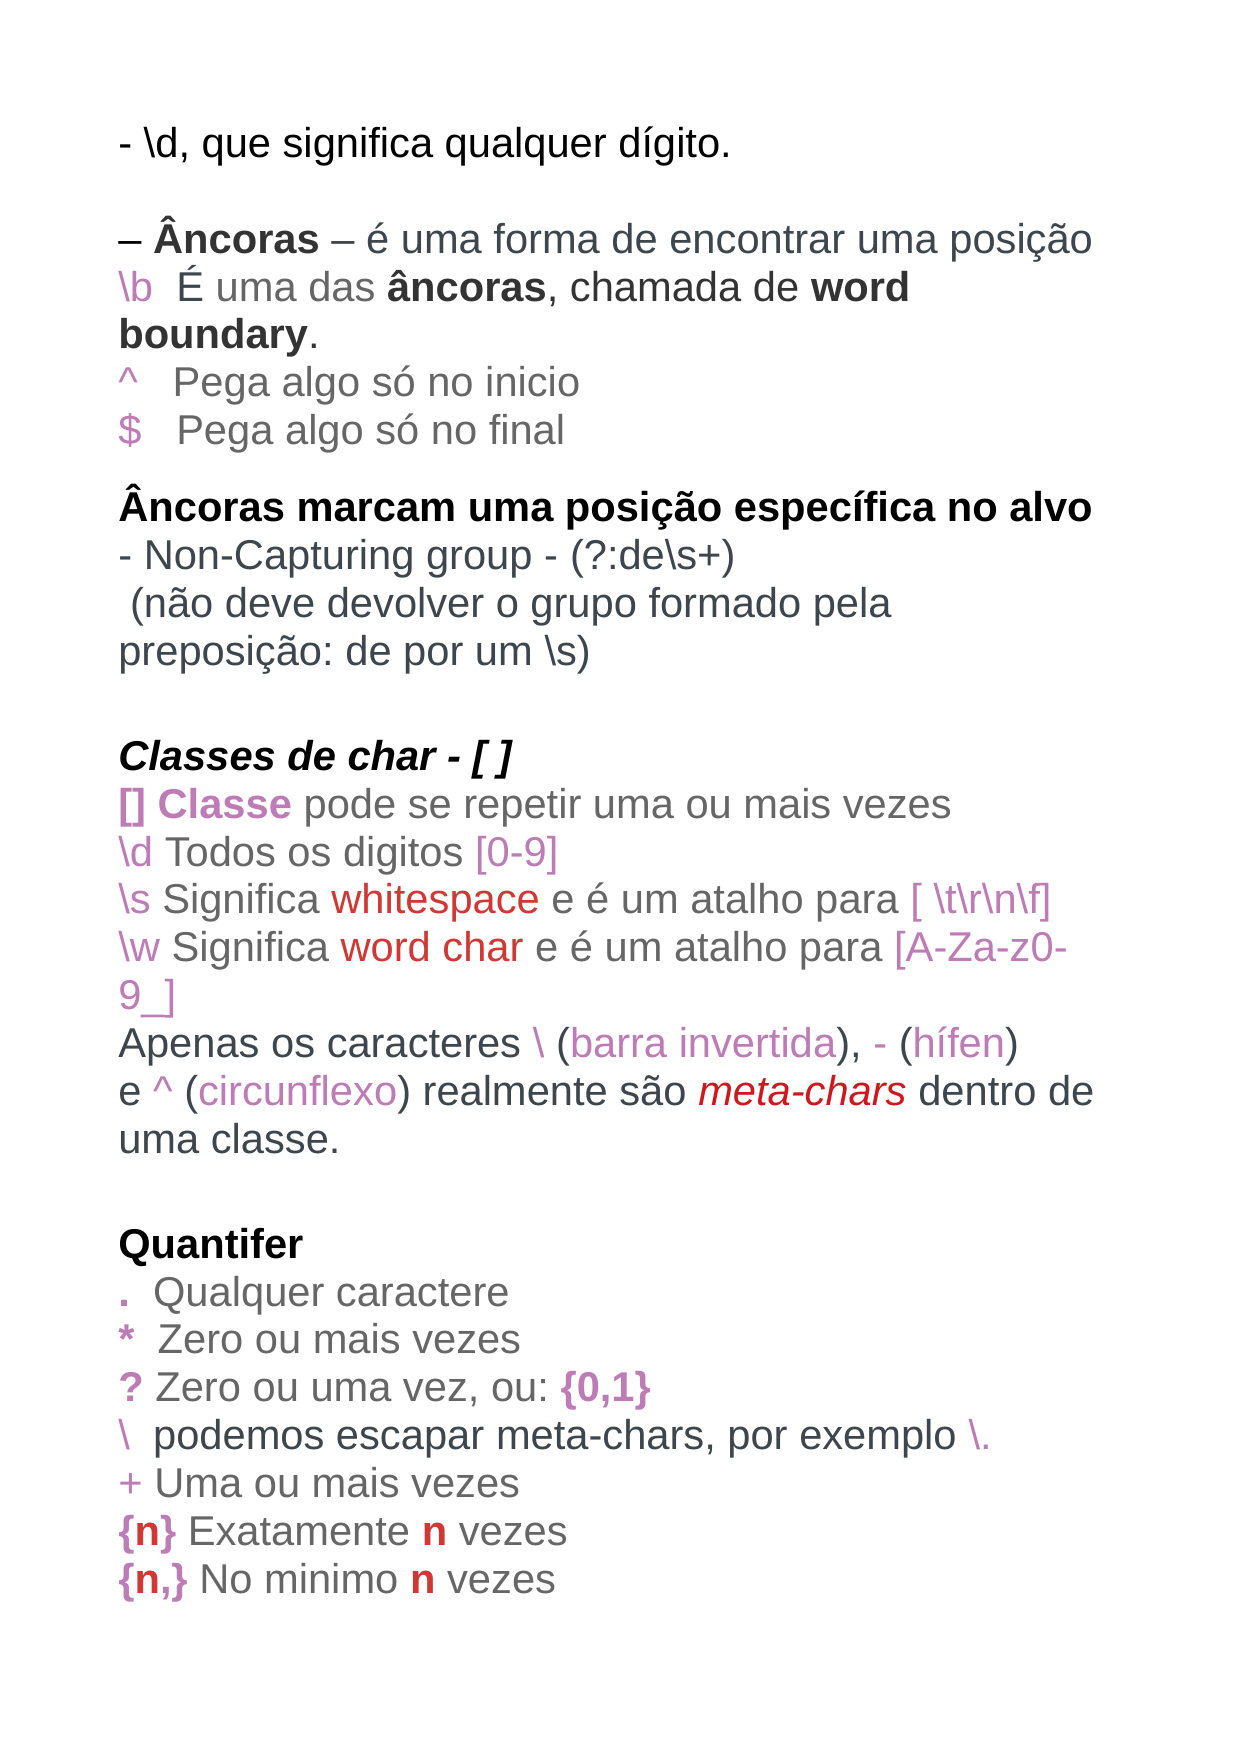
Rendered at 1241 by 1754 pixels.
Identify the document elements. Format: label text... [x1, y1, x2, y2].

text Apenas os caracteres \ (barra invertida), - (hífen) e ^ (circunflexo) realmente são meta-chars dentro de uma classe. [118, 1018, 1122, 1162]
list (não deve devolver o grupo formado pela preposição: de por um \s) [118, 578, 1122, 674]
text . Qualquer caractere [118, 1267, 1122, 1315]
text * Zero ou mais vezes [118, 1315, 1122, 1363]
text Quantifer [118, 1219, 1122, 1267]
list Âncoras marcam uma posição específica no alvo [118, 482, 1122, 530]
text {n,} No minimo n vezes [118, 1554, 1122, 1602]
text {n} Exatamente n vezes [118, 1506, 1122, 1554]
text Classes de char - [ ] [118, 731, 1122, 779]
text \ podemos escapar meta-chars, por exemplo \. [118, 1411, 1122, 1458]
text \s Significa whitespace e é um atalho para [ \t\r\n\f] [118, 875, 1122, 923]
list - \d, que significa qualquer dígito. [118, 118, 1122, 166]
list \b É uma das âncoras, chamada de word boundary. [118, 262, 1122, 358]
text + Uma ou mais vezes [118, 1458, 1122, 1506]
list ^ Pega algo só no inicio [118, 358, 1122, 406]
text [] Classe pode se repetir uma ou mais vezes [118, 779, 1122, 827]
text \d Todos os digitos [0-9] [118, 827, 1122, 875]
text ? Zero ou uma vez, ou: {0,1} [118, 1363, 1122, 1411]
list - Non-Capturing group - (?:de\s+) [118, 530, 1122, 578]
list $ Pega algo só no final [118, 406, 1122, 453]
text \w Significa word char e é um atalho para [A-Za-z0-9_] [118, 923, 1122, 1018]
list – Âncoras – é uma forma de encontrar uma posição [118, 214, 1122, 262]
